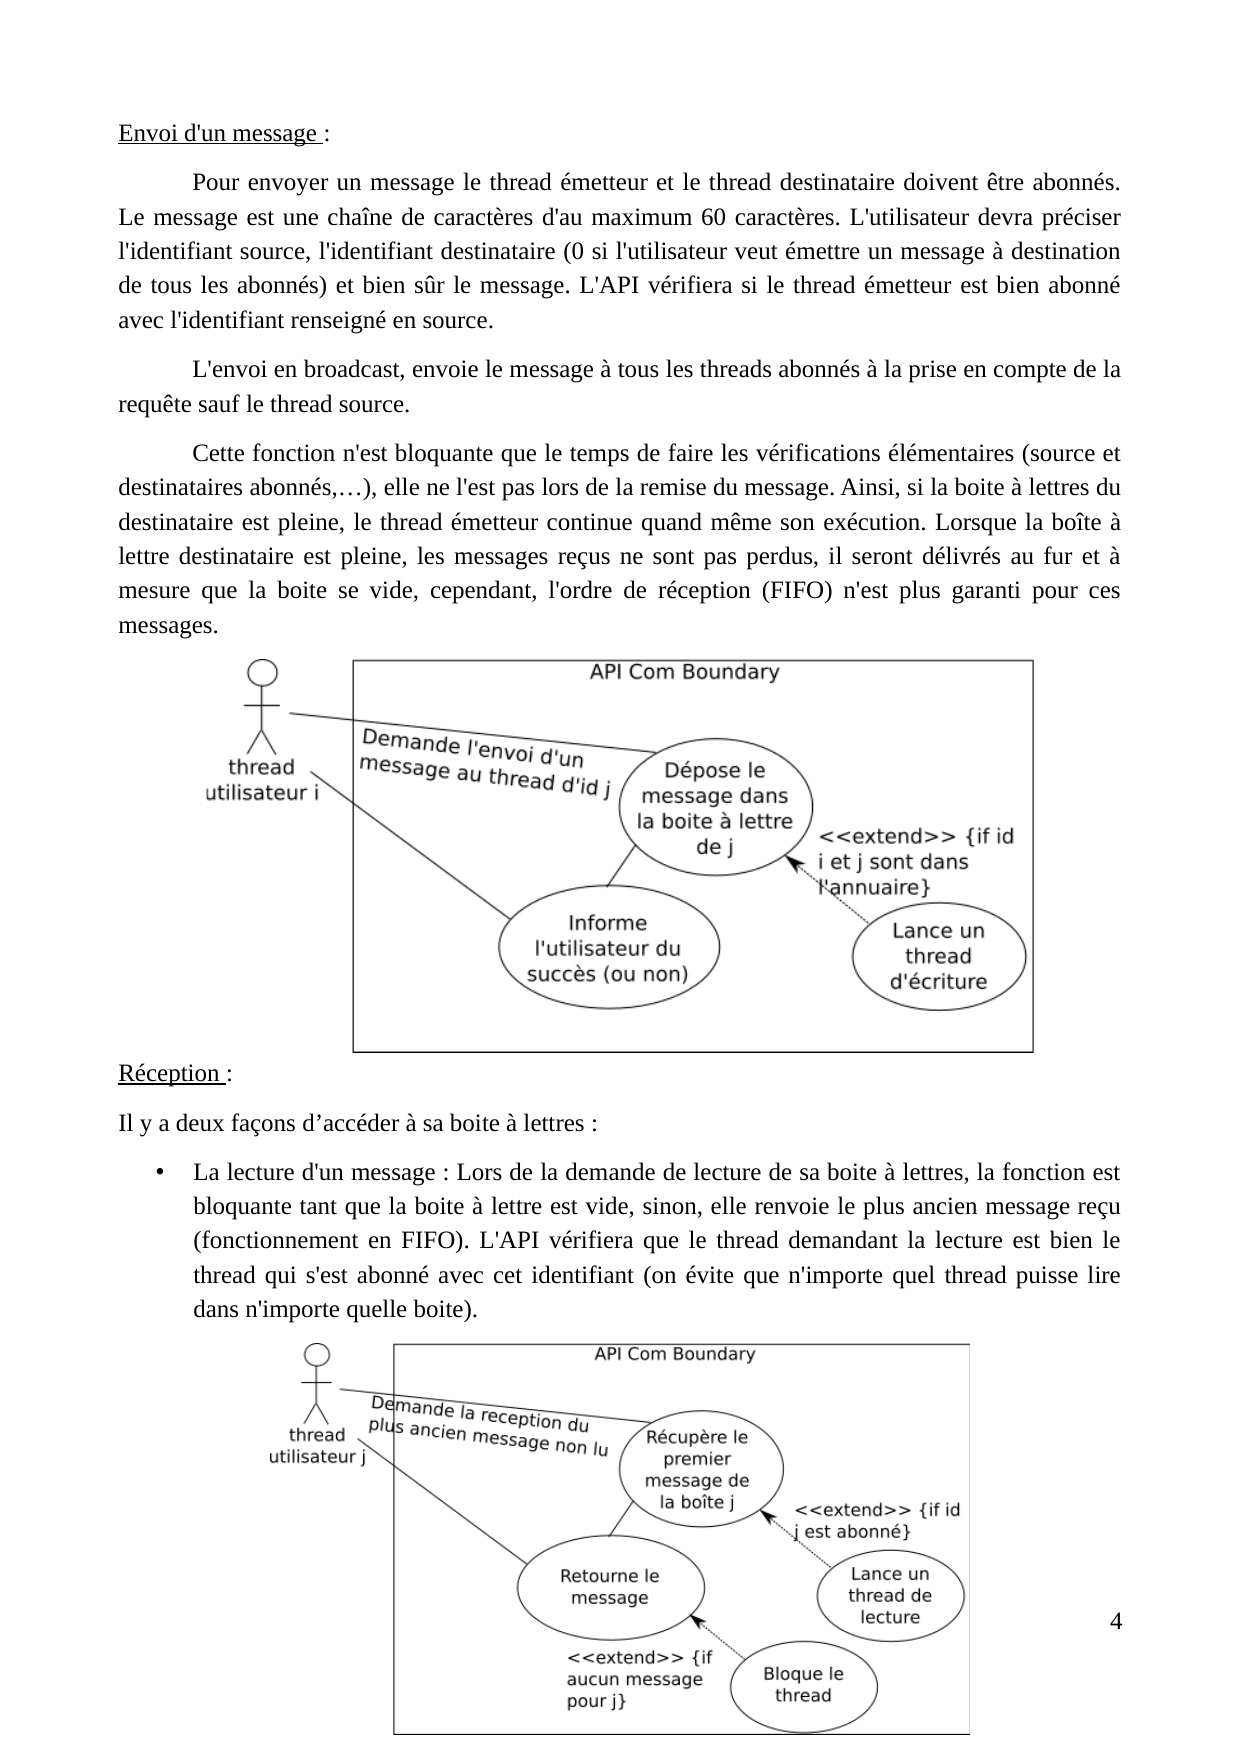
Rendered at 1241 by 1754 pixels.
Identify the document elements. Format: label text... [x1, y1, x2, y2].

text Cette fonction n'est bloquante que le temps de faire les vérifications élémentaires (source et destinataires abonnés,…), elle ne l'est pas lors de la remise du message. Ainsi, si la boite à lettres du destinataire est pleine, le thread émetteur continue quand même son exécution. Lorsque la boîte à lettre destinataire est pleine, les messages reçus ne sont pas perdus, il seront délivrés au fur et à mesure que la boite se vide, cependant, l'ordre de réception (FIFO) n'est plus garanti pour ces messages. [118, 438, 1122, 639]
picture [270, 1343, 970, 1735]
text L'envoi en broadcast, envoie le message à tous les threads abonnés à la prise en compte de la requête sauf le thread source. [118, 354, 1122, 417]
text Il y a deux façons d’accéder à sa boite à lettres : [118, 1108, 1122, 1136]
text Réception : [118, 659, 1122, 1087]
text Envoi d'un message : [118, 118, 1122, 147]
text Pour envoyer un message le thread émetteur et le thread destinataire doivent être abonnés. Le message est une chaîne de caractères d'au maximum 60 caractères. L'utilisateur devra préciser l'identifiant source, l'identifiant destinataire (0 si l'utilisateur veut émettre un message à destination de tous les abonnés) et bien sûr le message. L'API vérifiera si le thread émetteur est bien abonné avec l'identifiant renseigné en source. [118, 167, 1122, 334]
list La lecture d'un message : Lors de la demande de lecture de sa boite à lettres, la fonction est bloquante tant que la boite à lettre est vide, sinon, elle renvoie le plus ancien message reçu (fonctionnement en FIFO). L'API vérifiera que le thread demandant la lecture est bien le thread qui s'est abonné avec cet identifiant (on évite que n'importe quel thread puisse lire dans n'importe quelle boite). [156, 1157, 1122, 1323]
picture [206, 659, 1034, 1053]
